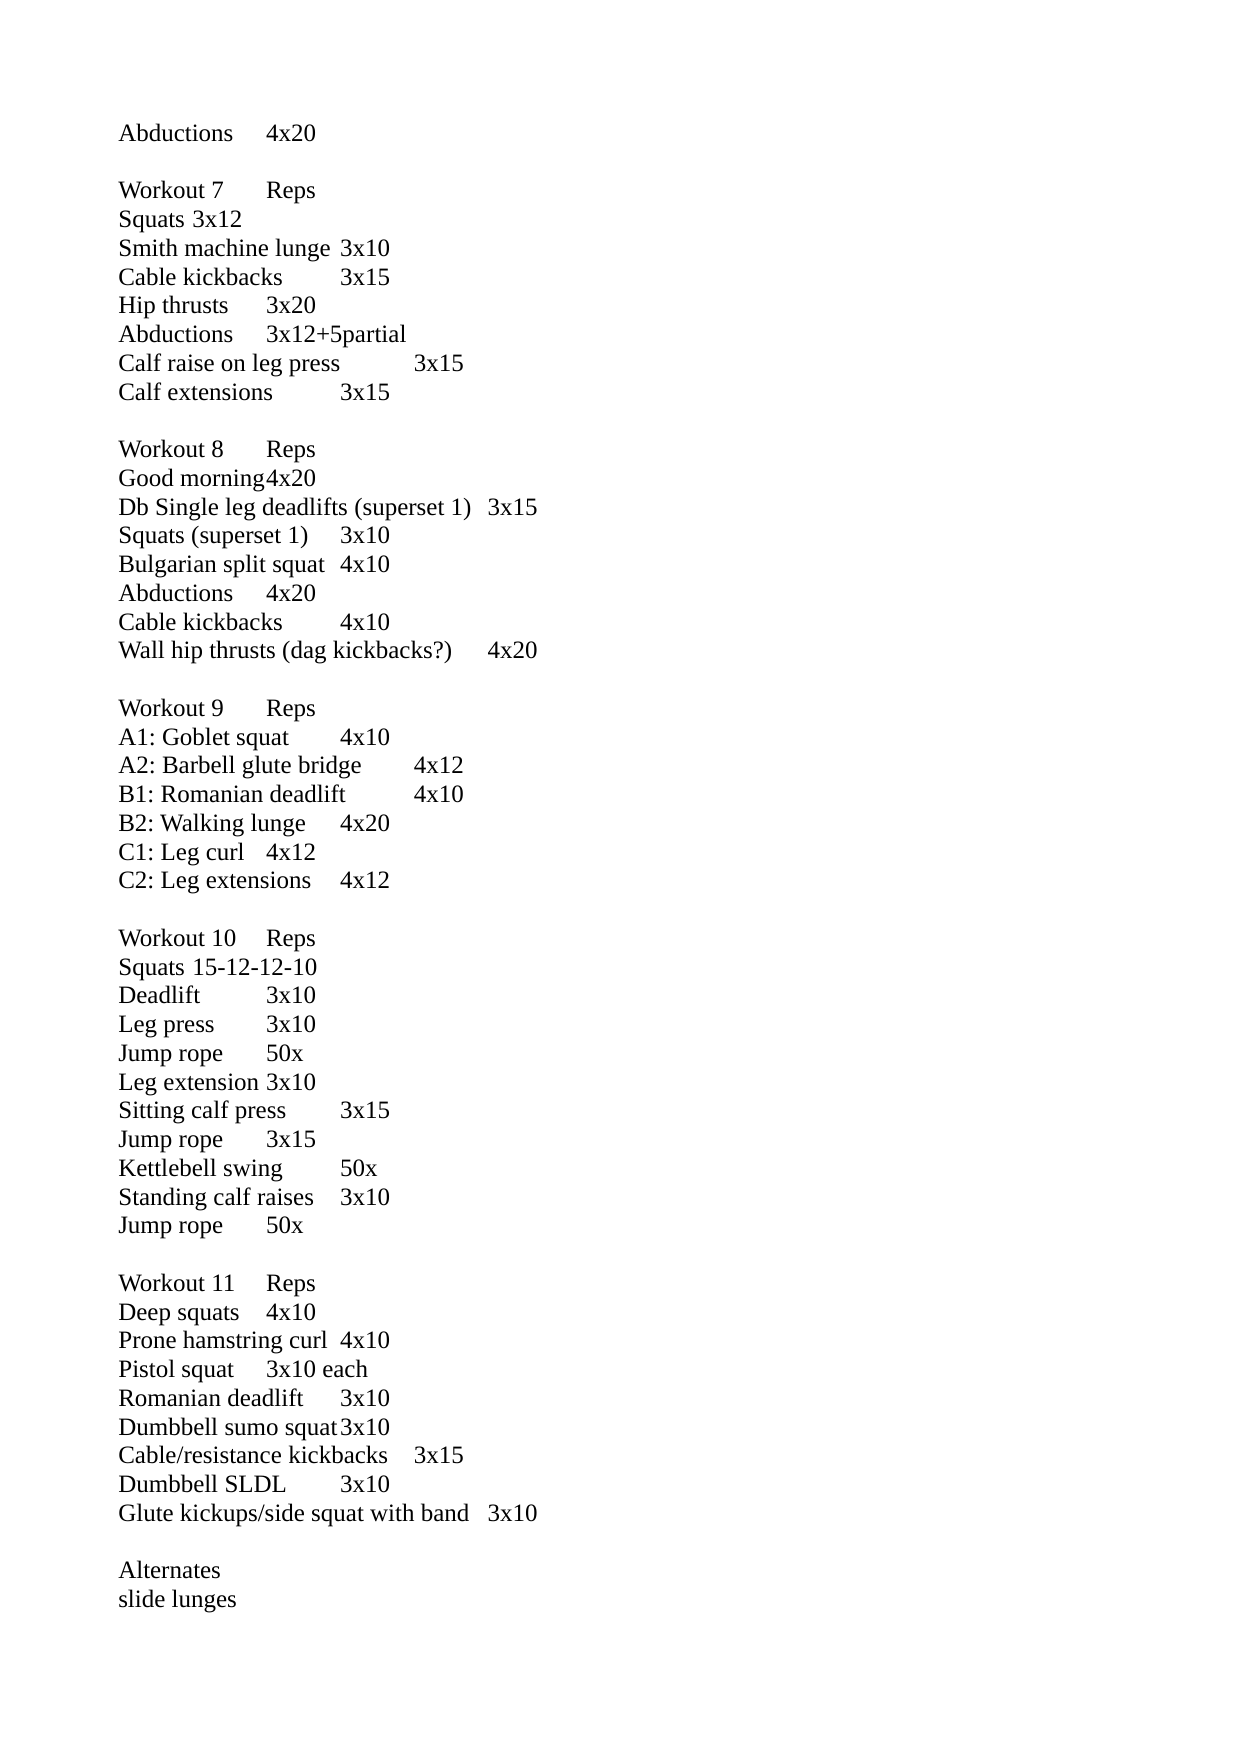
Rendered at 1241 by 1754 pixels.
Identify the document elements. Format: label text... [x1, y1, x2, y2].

text B2: Walking lunge 4x20 [118, 808, 1122, 837]
text Abductions 4x20 [118, 578, 1122, 607]
text Squats 15-12-12-10 [118, 952, 1122, 981]
text Db Single leg deadlifts (superset 1) 3x15 [118, 492, 1122, 521]
text Workout 8 Reps [118, 434, 1122, 463]
text Calf extensions 3x15 [118, 377, 1122, 406]
text A1: Goblet squat 4x10 [118, 722, 1122, 751]
text Squats (superset 1) 3x10 [118, 521, 1122, 549]
text Deadlift 3x10 [118, 981, 1122, 1009]
text Pistol squat 3x10 each [118, 1354, 1122, 1383]
text Leg press 3x10 [118, 1009, 1122, 1038]
text Deep squats 4x10 [118, 1297, 1122, 1326]
text Standing calf raises 3x10 [118, 1182, 1122, 1211]
text Bulgarian split squat 4x10 [118, 549, 1122, 578]
text C1: Leg curl 4x12 [118, 837, 1122, 866]
text Leg extension 3x10 [118, 1067, 1122, 1096]
text Workout 9 Reps [118, 693, 1122, 722]
text Abductions 4x20 [118, 118, 1122, 147]
text Squats 3x12 [118, 204, 1122, 233]
text Alternates [118, 1556, 1122, 1584]
text Calf raise on leg press 3x15 [118, 348, 1122, 377]
text Dumbbell SLDL 3x10 [118, 1469, 1122, 1498]
text Cable/resistance kickbacks 3x15 [118, 1441, 1122, 1469]
text Abductions 3x12+5partial [118, 319, 1122, 348]
text Cable kickbacks 4x10 [118, 607, 1122, 636]
text Workout 7 Reps [118, 176, 1122, 204]
text C2: Leg extensions 4x12 [118, 866, 1122, 894]
text slide lunges [118, 1584, 1122, 1613]
text Workout 10 Reps [118, 923, 1122, 952]
text Glute kickups/side squat with band 3x10 [118, 1498, 1122, 1527]
text Sitting calf press 3x15 [118, 1096, 1122, 1124]
text Cable kickbacks 3x15 [118, 262, 1122, 291]
text Jump rope 50x [118, 1211, 1122, 1239]
text Workout 11 Reps [118, 1268, 1122, 1297]
text Hip thrusts 3x20 [118, 291, 1122, 319]
text Romanian deadlift 3x10 [118, 1383, 1122, 1412]
text Prone hamstring curl 4x10 [118, 1326, 1122, 1354]
text Good morning 4x20 [118, 463, 1122, 492]
text Smith machine lunge 3x10 [118, 233, 1122, 262]
text Jump rope 50x [118, 1038, 1122, 1067]
text Wall hip thrusts (dag kickbacks?) 4x20 [118, 636, 1122, 664]
text Dumbbell sumo squat 3x10 [118, 1412, 1122, 1441]
text A2: Barbell glute bridge 4x12 [118, 751, 1122, 779]
text B1: Romanian deadlift 4x10 [118, 779, 1122, 808]
text Jump rope 3x15 [118, 1124, 1122, 1153]
text Kettlebell swing 50x [118, 1153, 1122, 1182]
